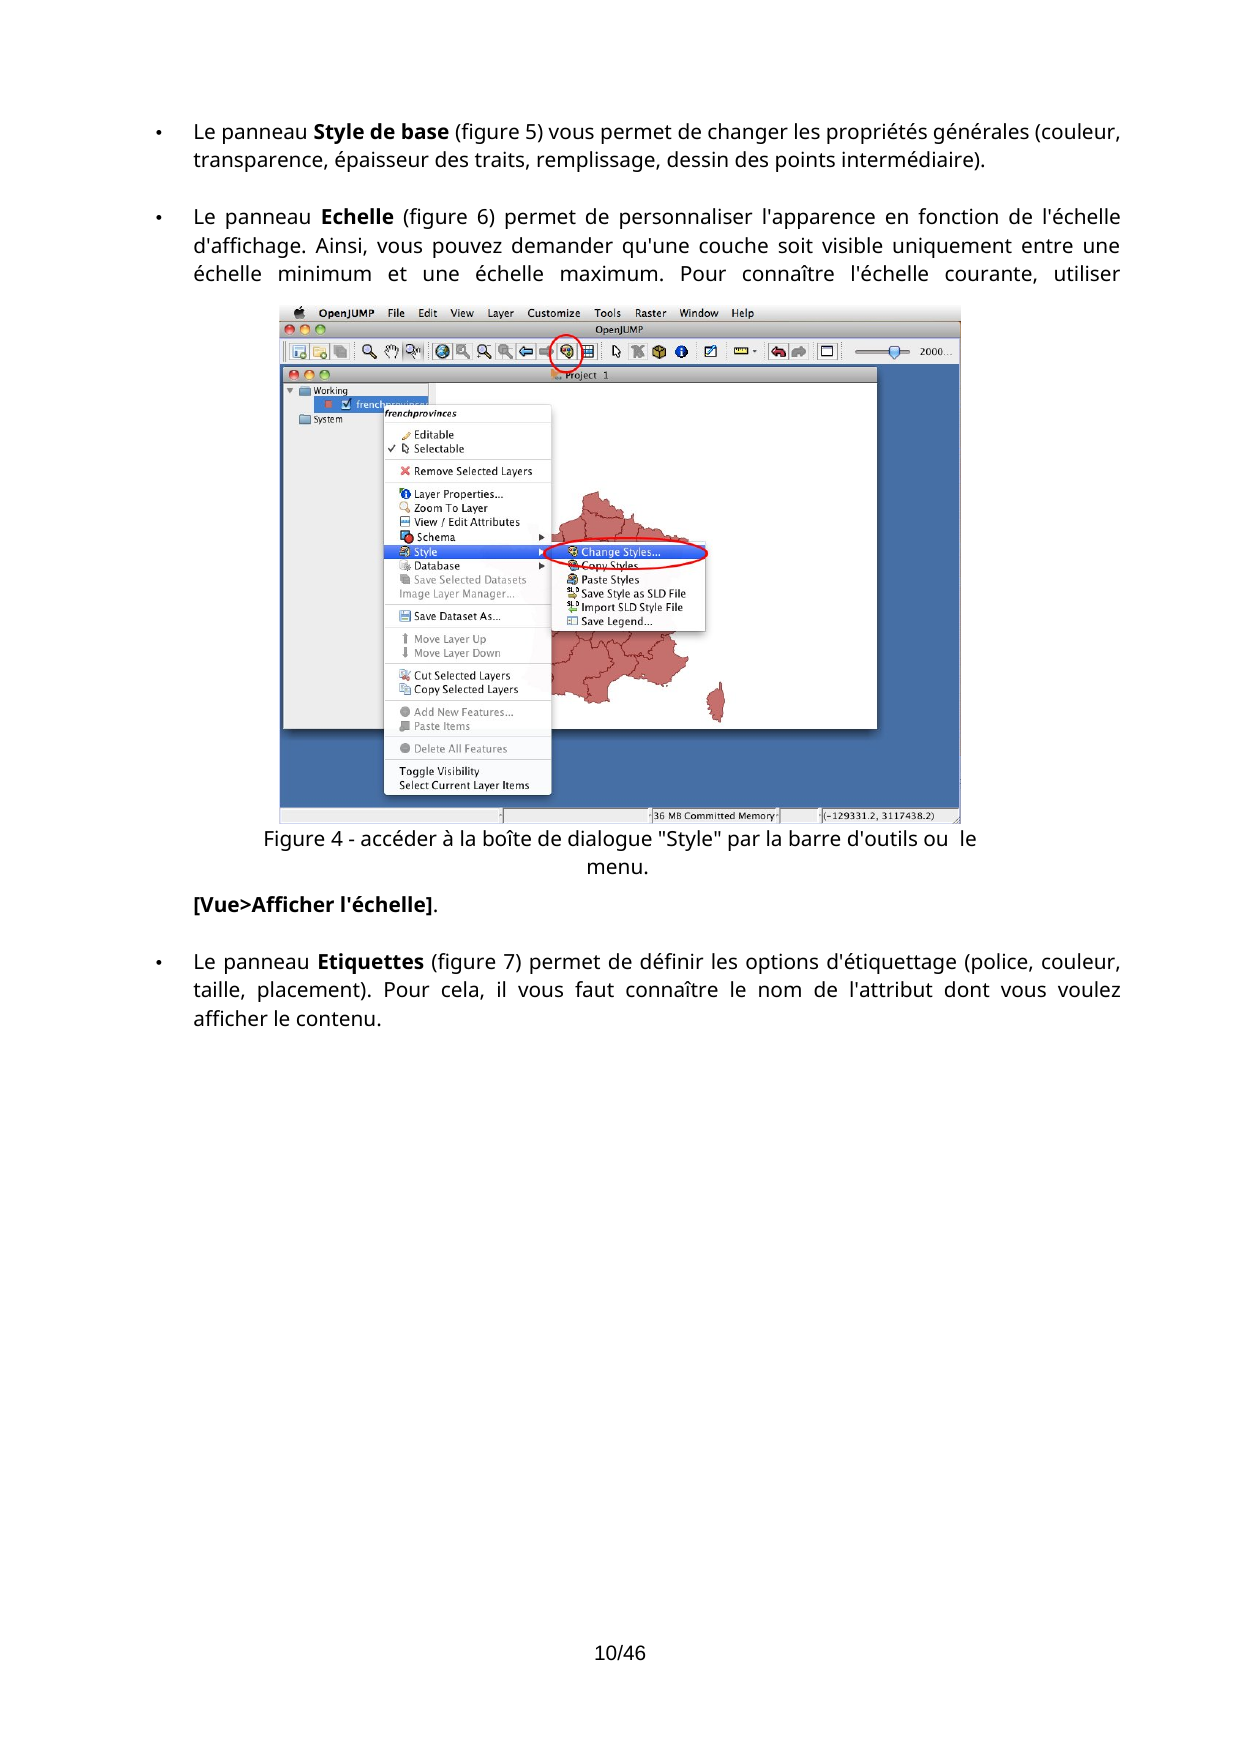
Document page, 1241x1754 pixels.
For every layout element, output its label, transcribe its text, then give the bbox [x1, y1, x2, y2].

list Le panneau Style de base (figure 5) vous permet de changer les propriétés générales (couleur, transparence, épaisseur des traits, remplissage, dessin des points intermédiaire). [156, 117, 1122, 174]
list Le panneau Etiquettes (figure 7) permet de définir les options d'étiquettage (police, couleur, taille, placement). Pour cela, il vous faut connaître le nom de l'attribut dont vous voulez afficher le contenu. [156, 947, 1122, 1032]
text Figure 4 - accéder à la boîte de dialogue "Style" par la barre d'outils ou le menu. [248, 329, 992, 881]
picture [279, 305, 961, 824]
list Le panneau Echelle (figure 6) permet de personnaliser l'apparence en fonction de l'échelle d'affichage. Ainsi, vous pouvez demander qu'une couche soit visible uniquement entre une échelle minimum et une échelle maximum. Pour connaître l'échelle courante, utiliser [Vue>Afficher l'échelle]. [156, 202, 1122, 918]
